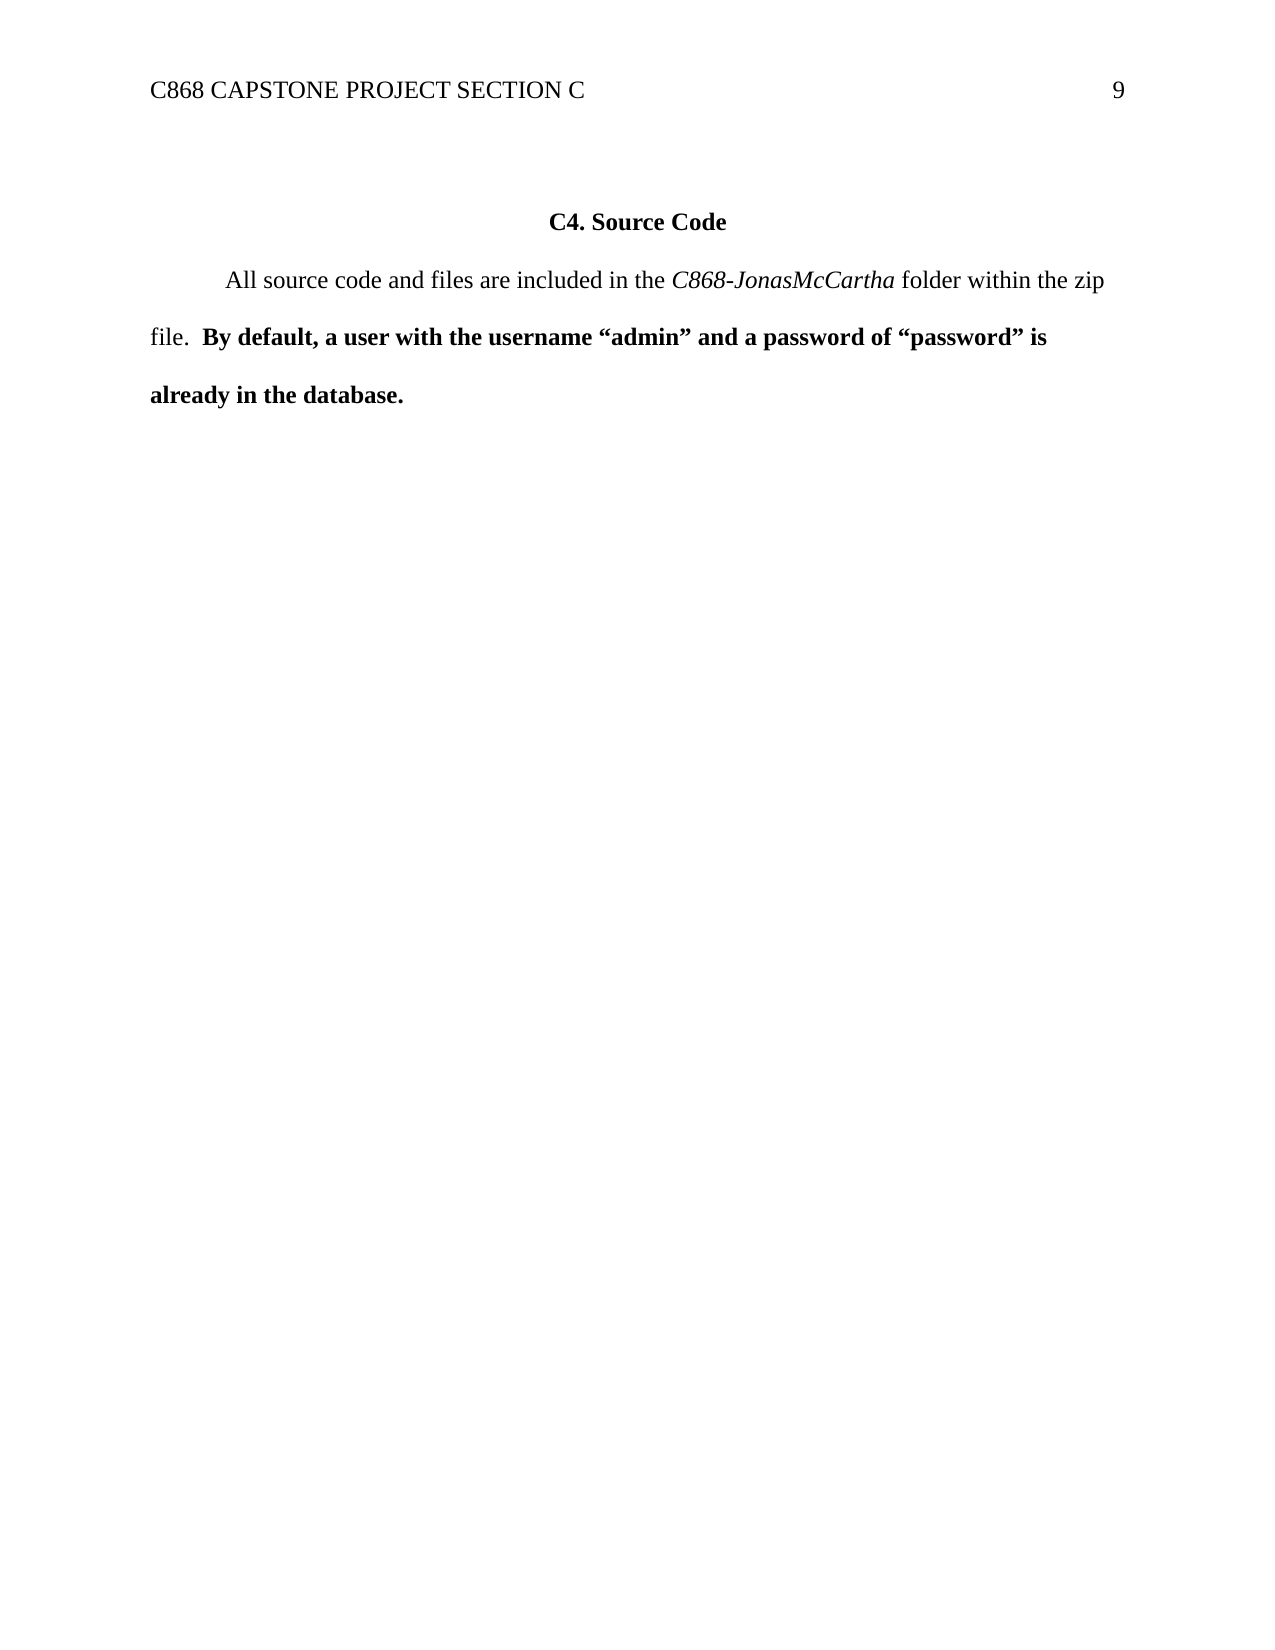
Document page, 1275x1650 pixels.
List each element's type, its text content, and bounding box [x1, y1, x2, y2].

subtitle C4. Source Code [150, 207, 1125, 236]
text All source code and files are included in the C868-JonasMcCartha folder within the zip file. By default, a user with the username “admin” and a password of “password” is already in the database. [150, 265, 1125, 409]
